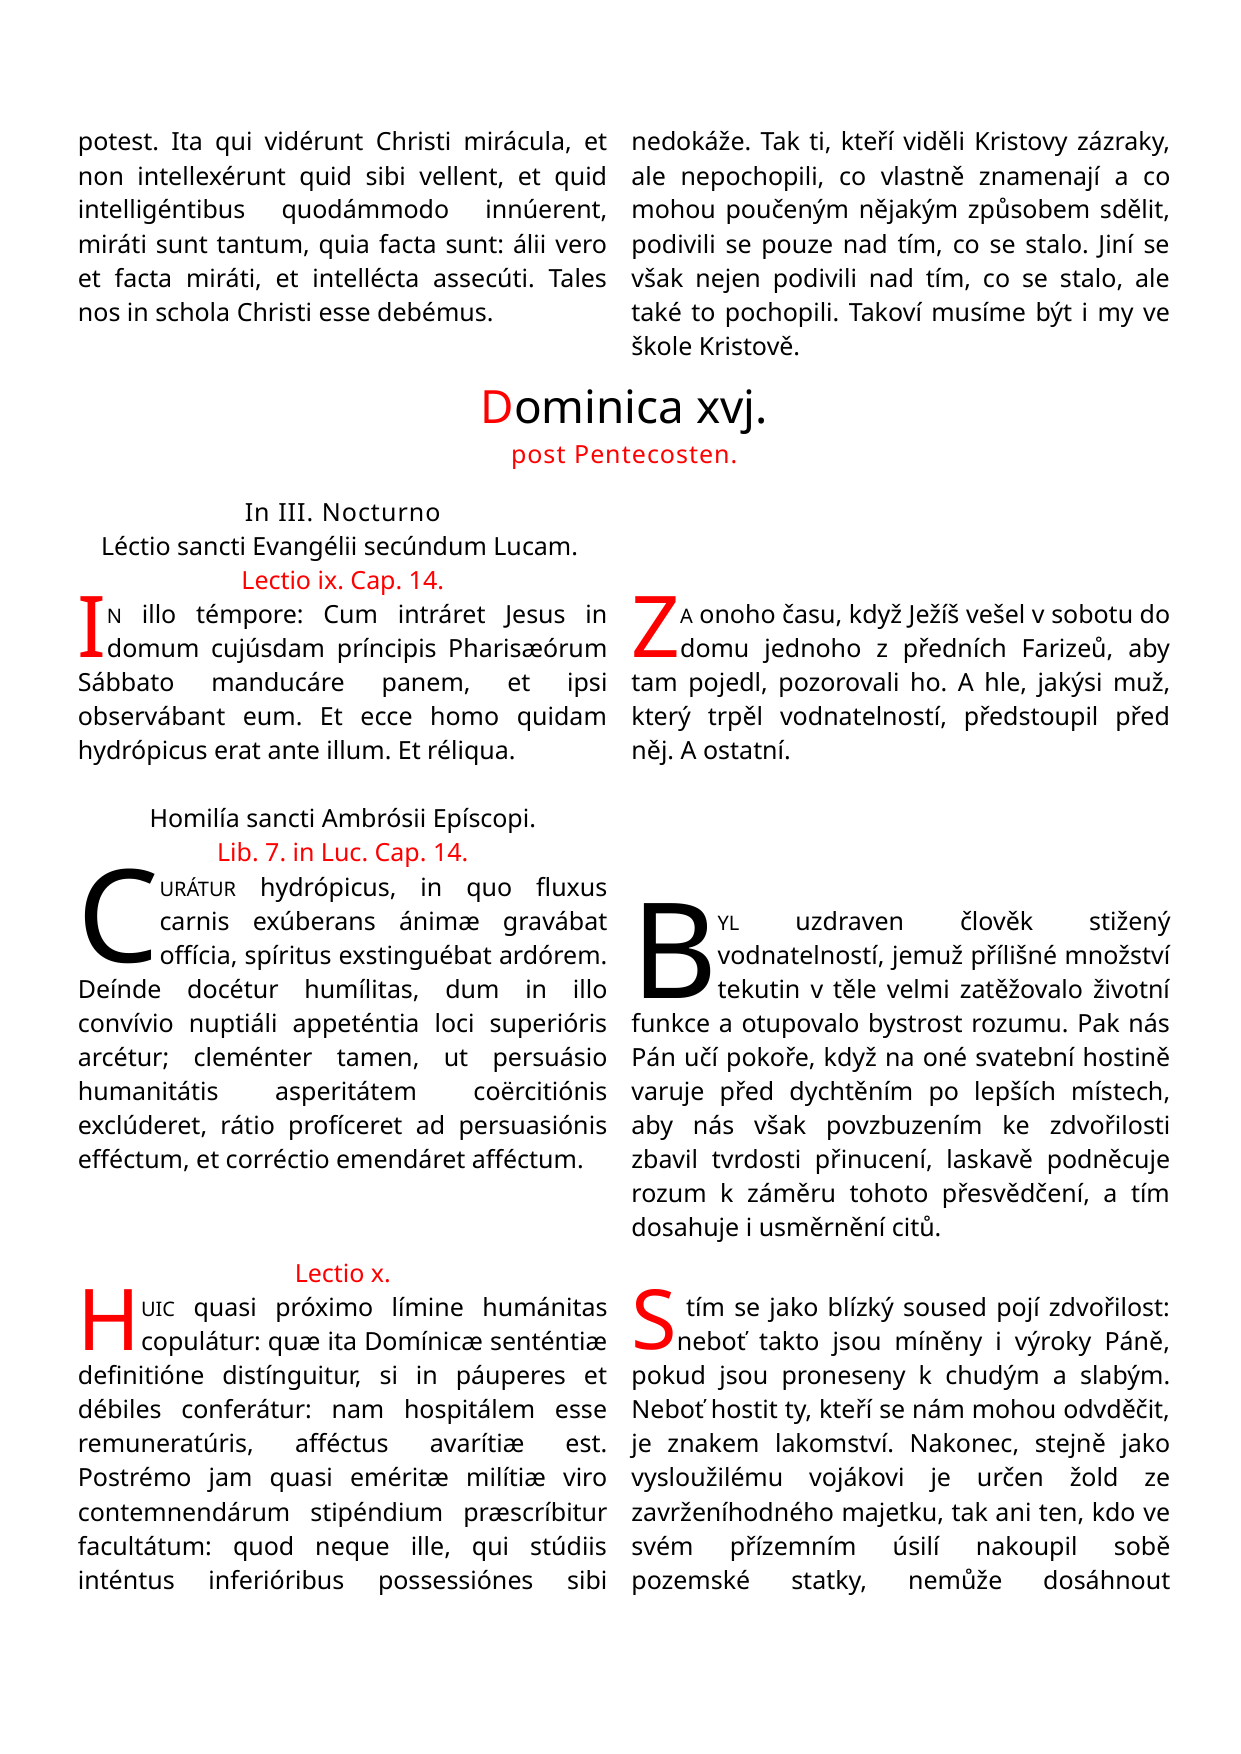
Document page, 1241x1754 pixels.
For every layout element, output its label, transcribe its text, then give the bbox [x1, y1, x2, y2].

table_cell Za onoho času, když Ježíš vešel v sobotu do domu jednoho z předních Farizeů, aby tam pojedl, pozorovali ho. A hle, jakýsi muž, který trpěl vodnatelností, předstoupil před něj. A ostatní. Byl uzdraven člověk stižený vodnatelností, jemuž přílišné množství tekutin v těle velmi zatěžovalo životní funkce a otupovalo bystrost rozumu. Pak nás Pán učí pokoře, když na oné svatební hostině varuje před dychtěním po lepších místech, aby nás však povzbuzením ke zdvořilosti zbavil tvrdosti přinucení, laskavě podněcuje rozum k záměru tohoto přesvědčení, a tím dosahuje i usměrnění citů. [619, 489, 1182, 1250]
table_cell Lectio x. Huic quasi próximo límine humánitas copulátur: quæ ita Domínicæ senténtiæ definitióne distínguitur, si in páuperes et débiles conferátur: nam hospitálem esse remuneratúris, afféctus avarítiæ est. Postrémo jam quasi eméritæ milítiæ viro contemnendárum stipéndium præscríbitur facultátum: quod neque ille, qui stúdiis inténtus inferióribus possessiónes sibi [66, 1250, 619, 1602]
table_cell S tím se jako blízký soused pojí zdvořilost: neboť takto jsou míněny i výroky Páně, pokud jsou proneseny k chudým a slabým. Neboť hostit ty, kteří se nám mohou odvděčit, je znakem lakomství. Nakonec, stejně jako vysloužilému vojákovi je určen žold ze zavrženíhodného majetku, tak ani ten, kdo ve svém přízemním úsilí nakoupil sobě pozemské statky, nemůže dosáhnout [619, 1250, 1182, 1602]
table_cell In III. Nocturno Léctio sancti Evangélii secúndum Lucam. Lectio ix. Cap. 14. In illo témpore: Cum intráret Jesus in domum cujúsdam príncipis Pharisæórum Sábbato manducáre panem, et ipsi observábant eum. Et ecce homo quidam hydrópicus erat ante illum. Et réliqua. Homilía sancti Ambrósii Epíscopi. Lib. 7. in Luc. Cap. 14. Curátur hydrópicus, in quo fluxus carnis exúberans ánimæ gravábat offícia, spíritus exstinguébat ardórem. Deínde docétur humílitas, dum in illo convívio nuptiáli appeténtia loci superióris arcétur; cleménter tamen, ut persuásio humanitátis asperitátem coërcitiónis exclúderet, rátio profíceret ad persuasiónis efféctum, et corréctio emendáret afféctum. [66, 489, 619, 1250]
table_cell potest. Ita qui vidérunt Christi mirácula, et non intellexérunt quid sibi vellent, et quid intelligéntibus quodámmodo innúerent, miráti sunt tantum, quia facta sunt: álii vero et facta miráti, et intellécta assecúti. Tales nos in schola Christi esse debémus. [66, 118, 619, 368]
table_cell nedokáže. Tak ti, kteří viděli Kristovy zázraky, ale nepochopili, co vlastně znamenají a co mohou poučeným nějakým způsobem sdělit, podivili se pouze nad tím, co se stalo. Jiní se však nejen podivili nad tím, co se stalo, ale také to pochopili. Takoví musíme být i my ve škole Kristově. [619, 118, 1182, 368]
table_cell Dominica xvj. post Pentecosten. [66, 369, 1182, 488]
